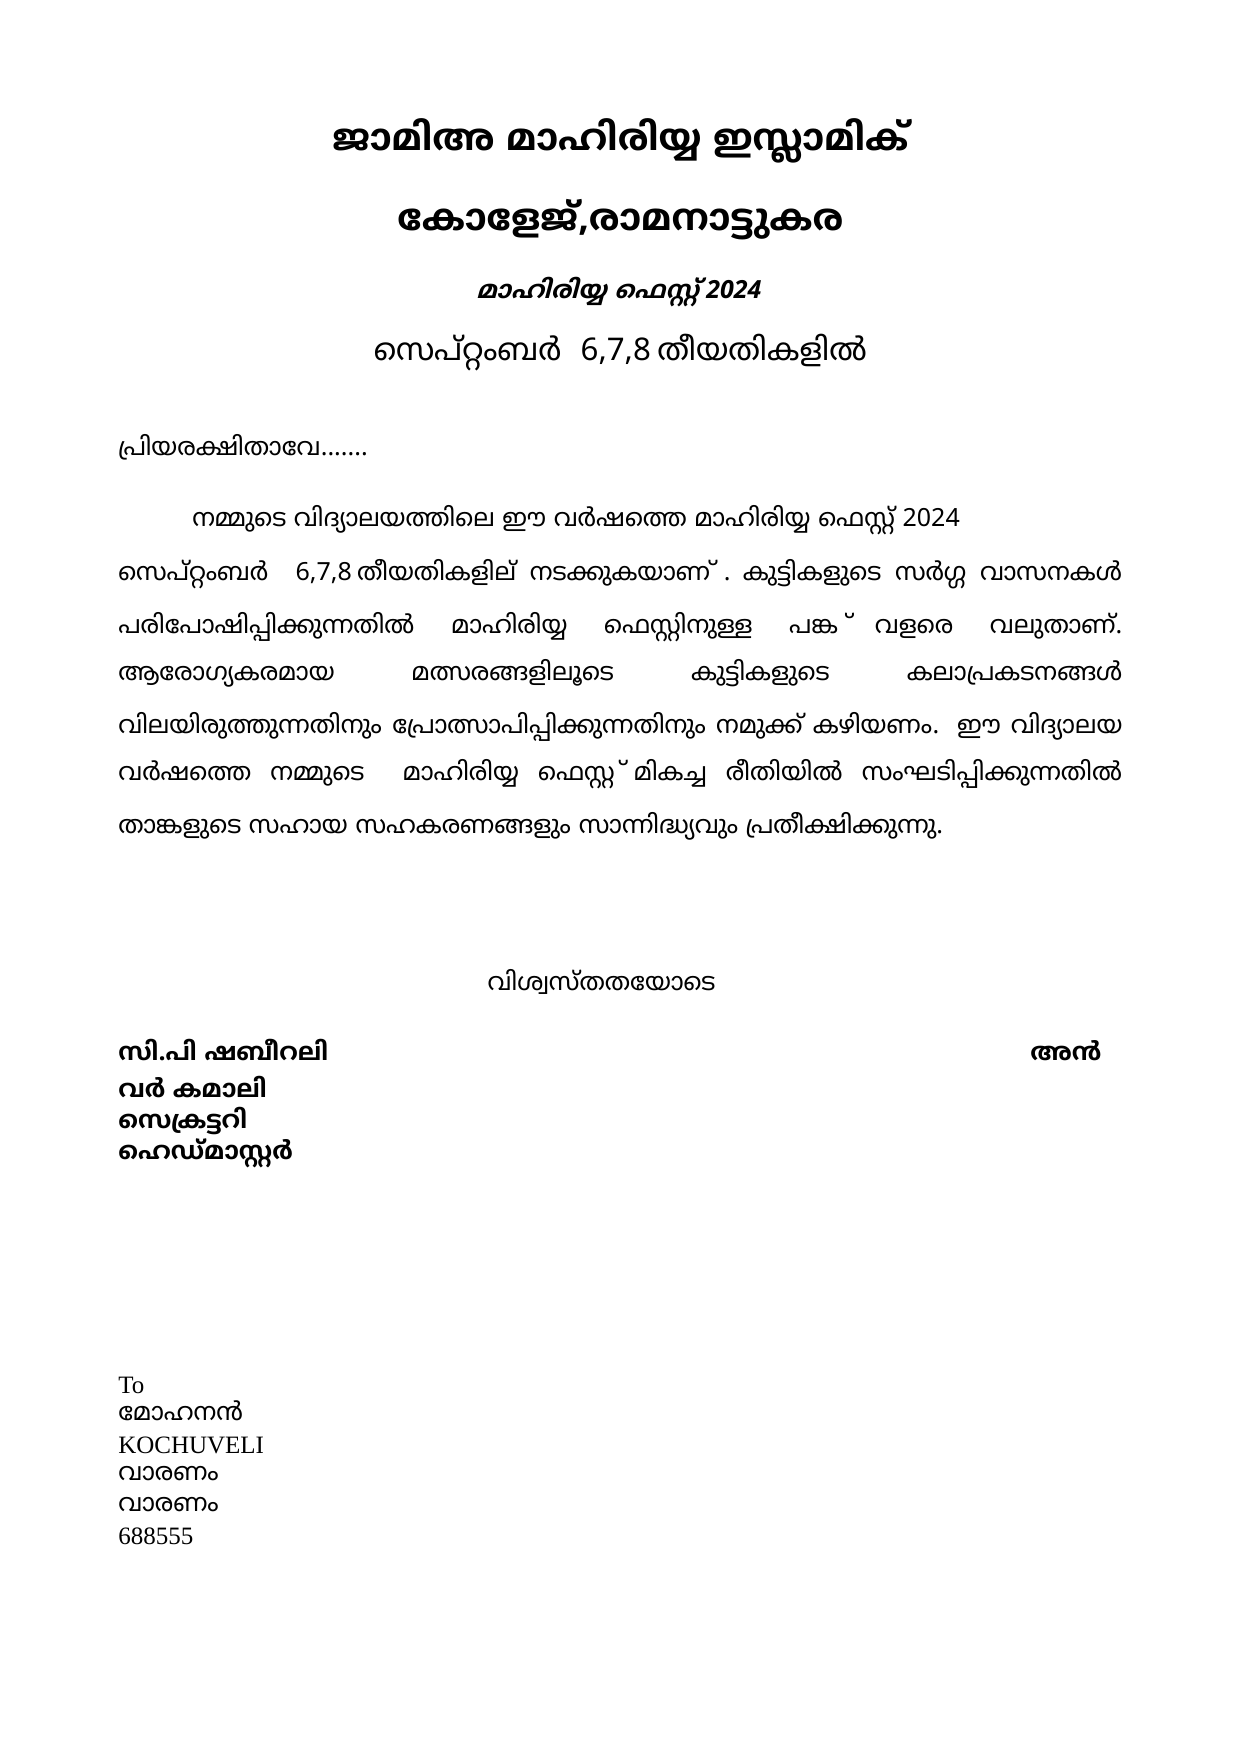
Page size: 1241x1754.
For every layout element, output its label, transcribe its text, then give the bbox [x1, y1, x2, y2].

text വിശ്വസ്തതയോടെ [118, 964, 1122, 1000]
text ‌‌ [118, 896, 1122, 929]
text മോഹനന്‍ [118, 1399, 1122, 1430]
text നമ്മുടെ വിദ്യാലയത്തിലെ ഈ വര്‍ഷത്തെ മാഹിരിയ്യ ഫെസ്റ്റ് 2024 [118, 499, 1122, 536]
text To [118, 1370, 1122, 1399]
text സി.പി ഷബീറലി‍ അന്‍വ‍‍ര്‍ കമാലി ‍ [118, 1034, 1122, 1107]
text പ്രിയരക്ഷിതാവേ....... [118, 429, 1122, 465]
text മാഹിരിയ്യ ഫെസ്റ്റ് 2024 [118, 272, 1122, 308]
text KOCHUVELI [118, 1430, 1122, 1459]
text 688555 [118, 1521, 1122, 1550]
text ജാമിഅ മാഹിരിയ്യ ഇസ്ലാമിക് കോളേജ്,രാമനാട്ടുകര [118, 118, 1122, 245]
text സെപ്റ്റംബര്‍ 6,7,8തീയതികളില്‍ [118, 327, 1122, 372]
text വാരണം [118, 1490, 1122, 1521]
text സെപ്റ്റംബര്‍ 6,7,8തീയതികളില്‍‍ നടക്കുകയാണ് . കുട്ടികളുടെ സര്‍ഗ്ഗ വാസനകള്‍ പരിപോഷിപ്പിക്കുന്നതില്‍ മാഹിരിയ്യ ഫെസ്റ്റിനുള്ള പങ്ക് വളരെ വലുതാണ്. ആരോഗ്യകരമായ മത്സരങ്ങളിലൂടെ കുട്ടികളുടെ കലാപ്രകടനങ്ങള്‍ വിലയിരുത്തുന്നതിനും പ്രോത്സാപിപ്പിക്കുന്നതിനും നമുക്ക് കഴിയണം. ഈ വിദ്യാലയ വര്‍ഷത്തെ നമ്മുടെ മാഹിരിയ്യ ഫെസ്റ്റ് മികച്ച രീതിയില്‍ സംഘടിപ്പിക്കുന്നതില്‍ താങ്കളുടെ സഹായ സഹകരണങ്ങളും സാന്നിദ്ധ്യവും പ്രതീക്ഷിക്കുന്നു. [118, 554, 1122, 843]
text വാരണം [118, 1459, 1122, 1490]
text സെക്രട്ടറി ഹെഡ്‌മാസ്റ്റര്‍ [118, 1107, 1122, 1169]
